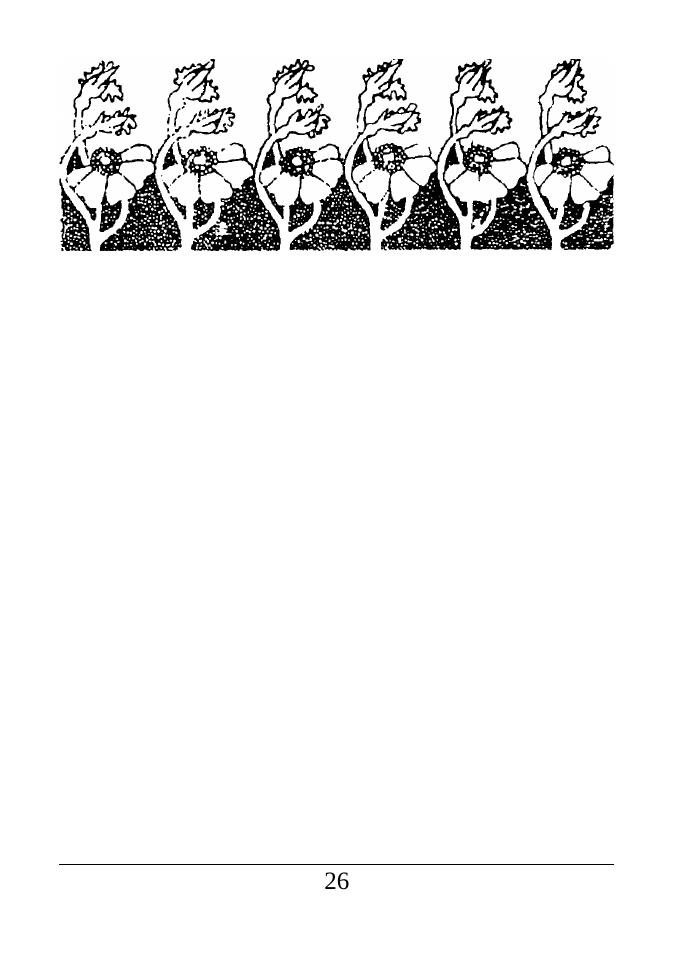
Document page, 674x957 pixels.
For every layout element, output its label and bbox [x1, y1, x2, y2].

picture [58, 59, 614, 251]
